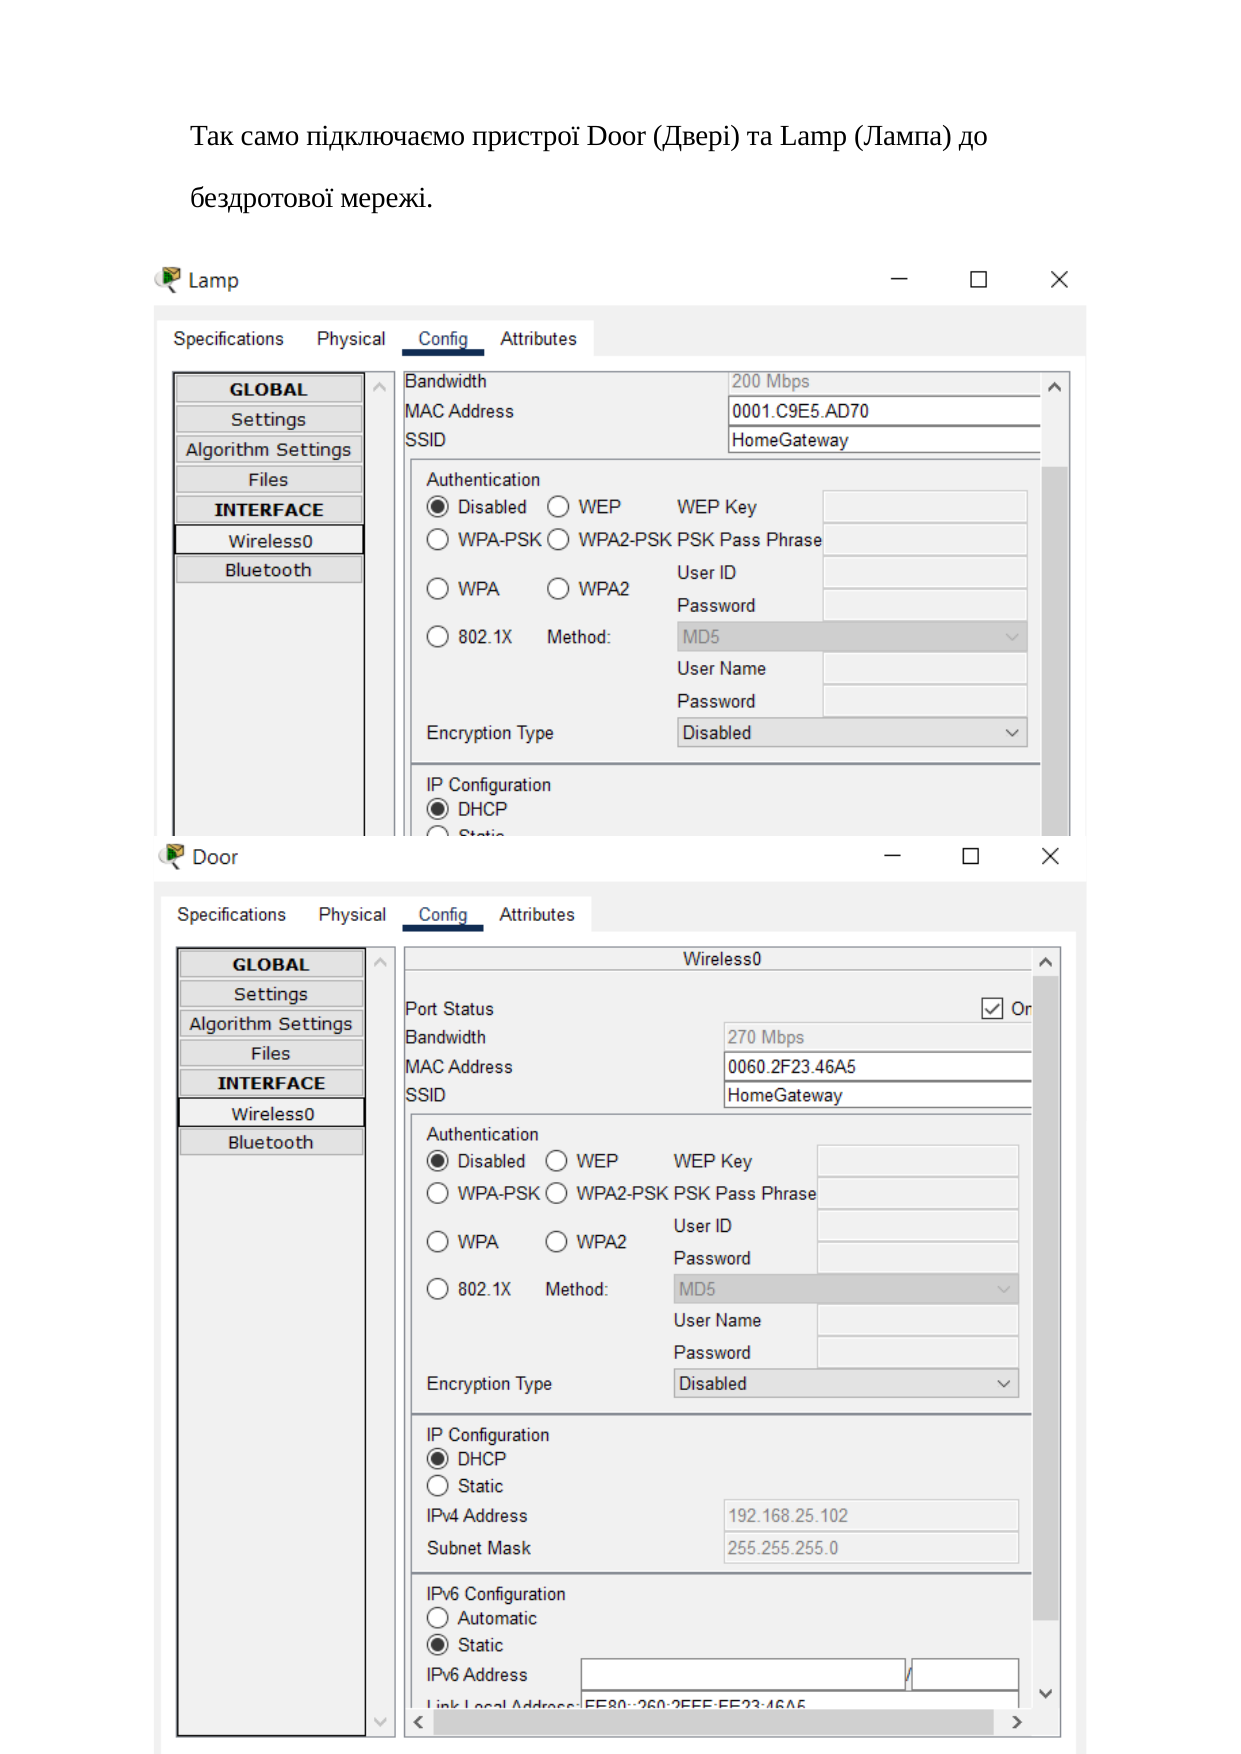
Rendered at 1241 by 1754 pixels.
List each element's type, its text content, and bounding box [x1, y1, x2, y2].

text Так само підключаємо пристрої Door (Двері) та Lamp (Лампа) до бездротової мережі. [190, 118, 1122, 214]
picture [153, 259, 1087, 1754]
